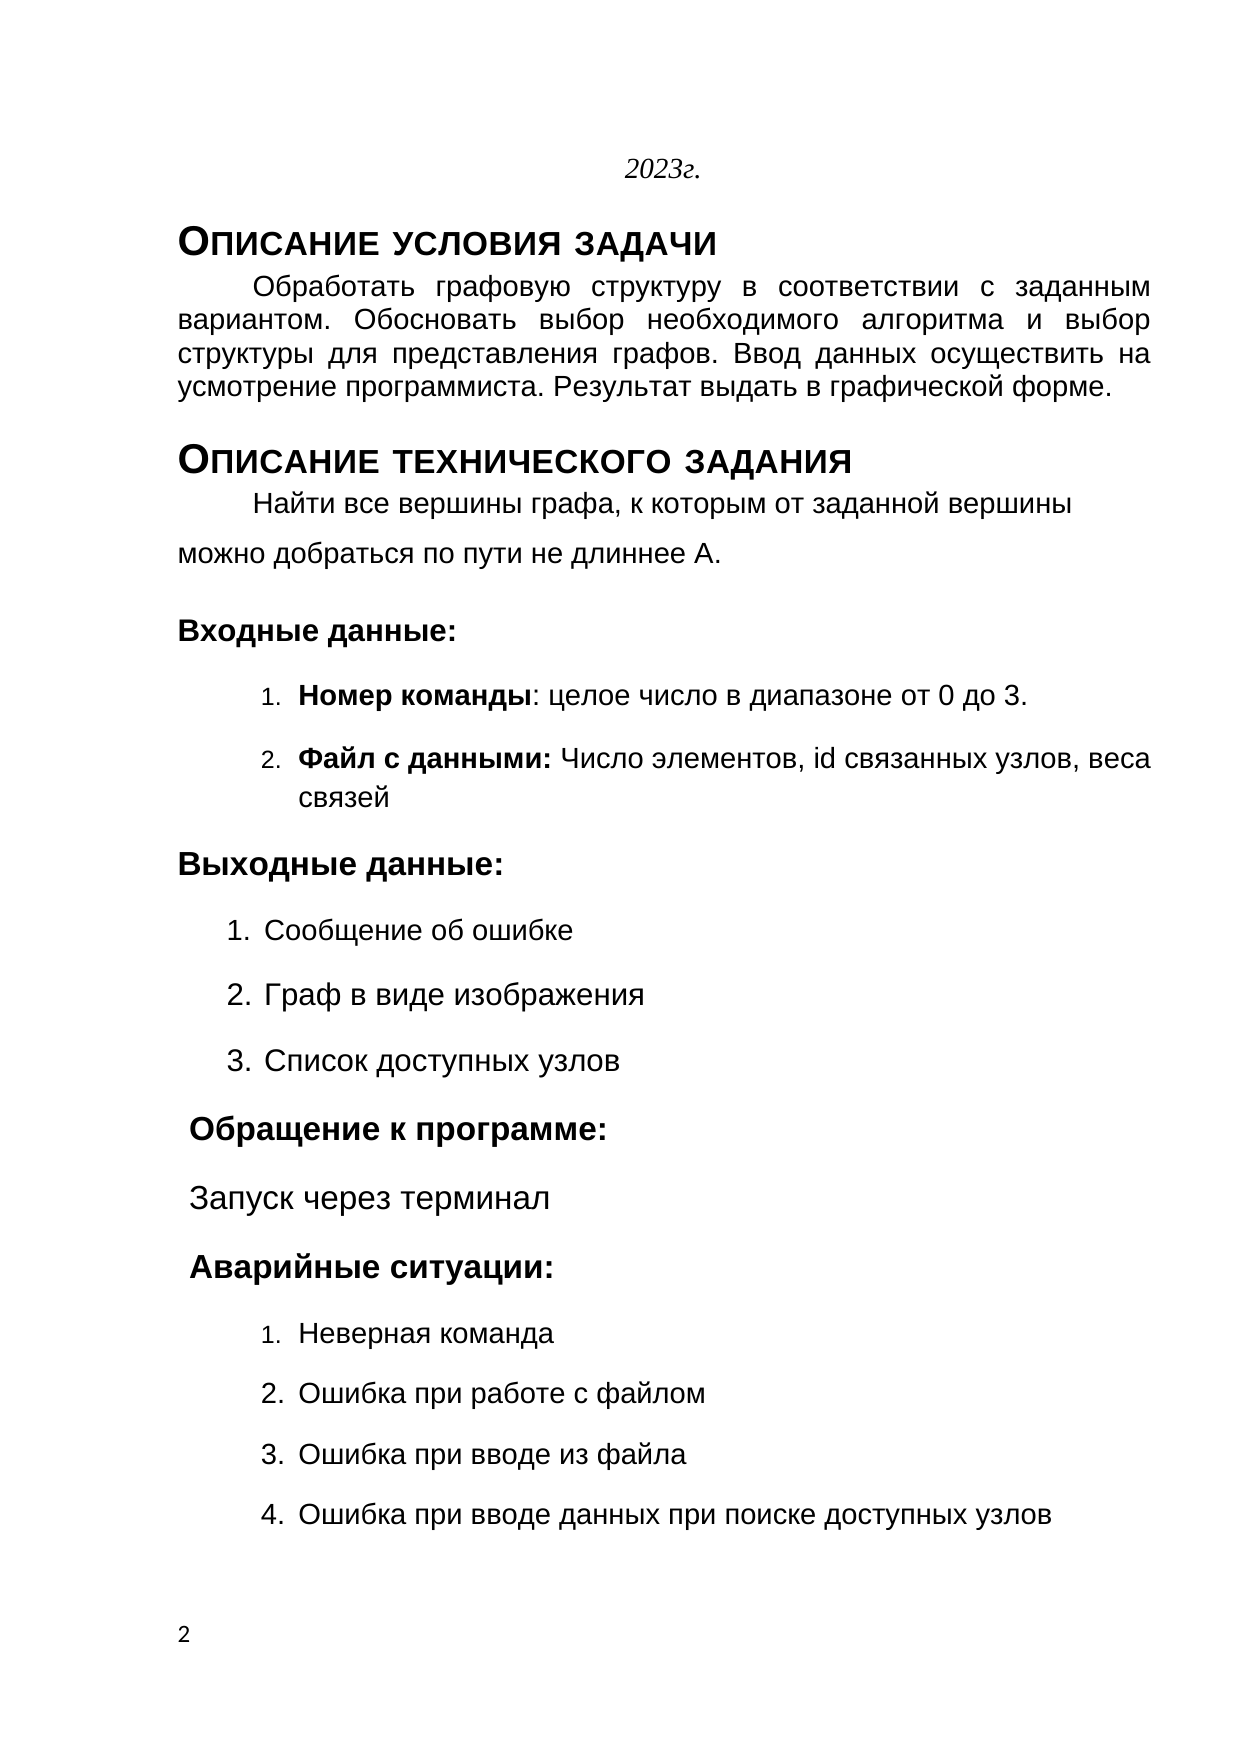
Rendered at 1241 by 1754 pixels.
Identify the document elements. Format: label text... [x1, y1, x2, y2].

subtitle Описание условия задачи [177, 216, 1152, 264]
list Ошибка при вводе из файла [261, 1437, 1152, 1470]
list Ошибка при вводе данных при поиске доступных узлов [261, 1497, 1152, 1530]
subtitle Описание технического задания [177, 434, 1152, 482]
list Ошибка при работе с файлом [261, 1376, 1152, 1410]
list Список доступных узлов [226, 1042, 1152, 1078]
list Запуск через терминал [189, 1178, 1152, 1216]
text Выходные данные: [177, 843, 1152, 882]
list Входные данные: [177, 612, 1152, 648]
list Граф в виде изображения [226, 976, 1152, 1012]
list Номер команды: целое число в диапазоне от 0 до 3. [261, 678, 1152, 711]
list Неверная команда [261, 1316, 1152, 1350]
list Аварийные ситуации: [189, 1247, 1152, 1286]
text Обработать графовую структуру в соответствии с заданным вариантом. Обосновать выбор необходимого алгоритма и выбор структуры для представления графов. Ввод данных осуществить на усмотрение программиста. Результат выдать в графической форме. [177, 268, 1152, 403]
text 2023г. [177, 152, 1152, 185]
list Файл с данными: Число элементов, id связанных узлов, веса связей [261, 741, 1152, 813]
list Обращение к программе: [189, 1109, 1152, 1147]
text Найти все вершины графа, к которым от заданной вершины можно добраться по пути не длиннее А. [177, 486, 1152, 570]
list Сообщение об ошибке [226, 913, 1152, 946]
